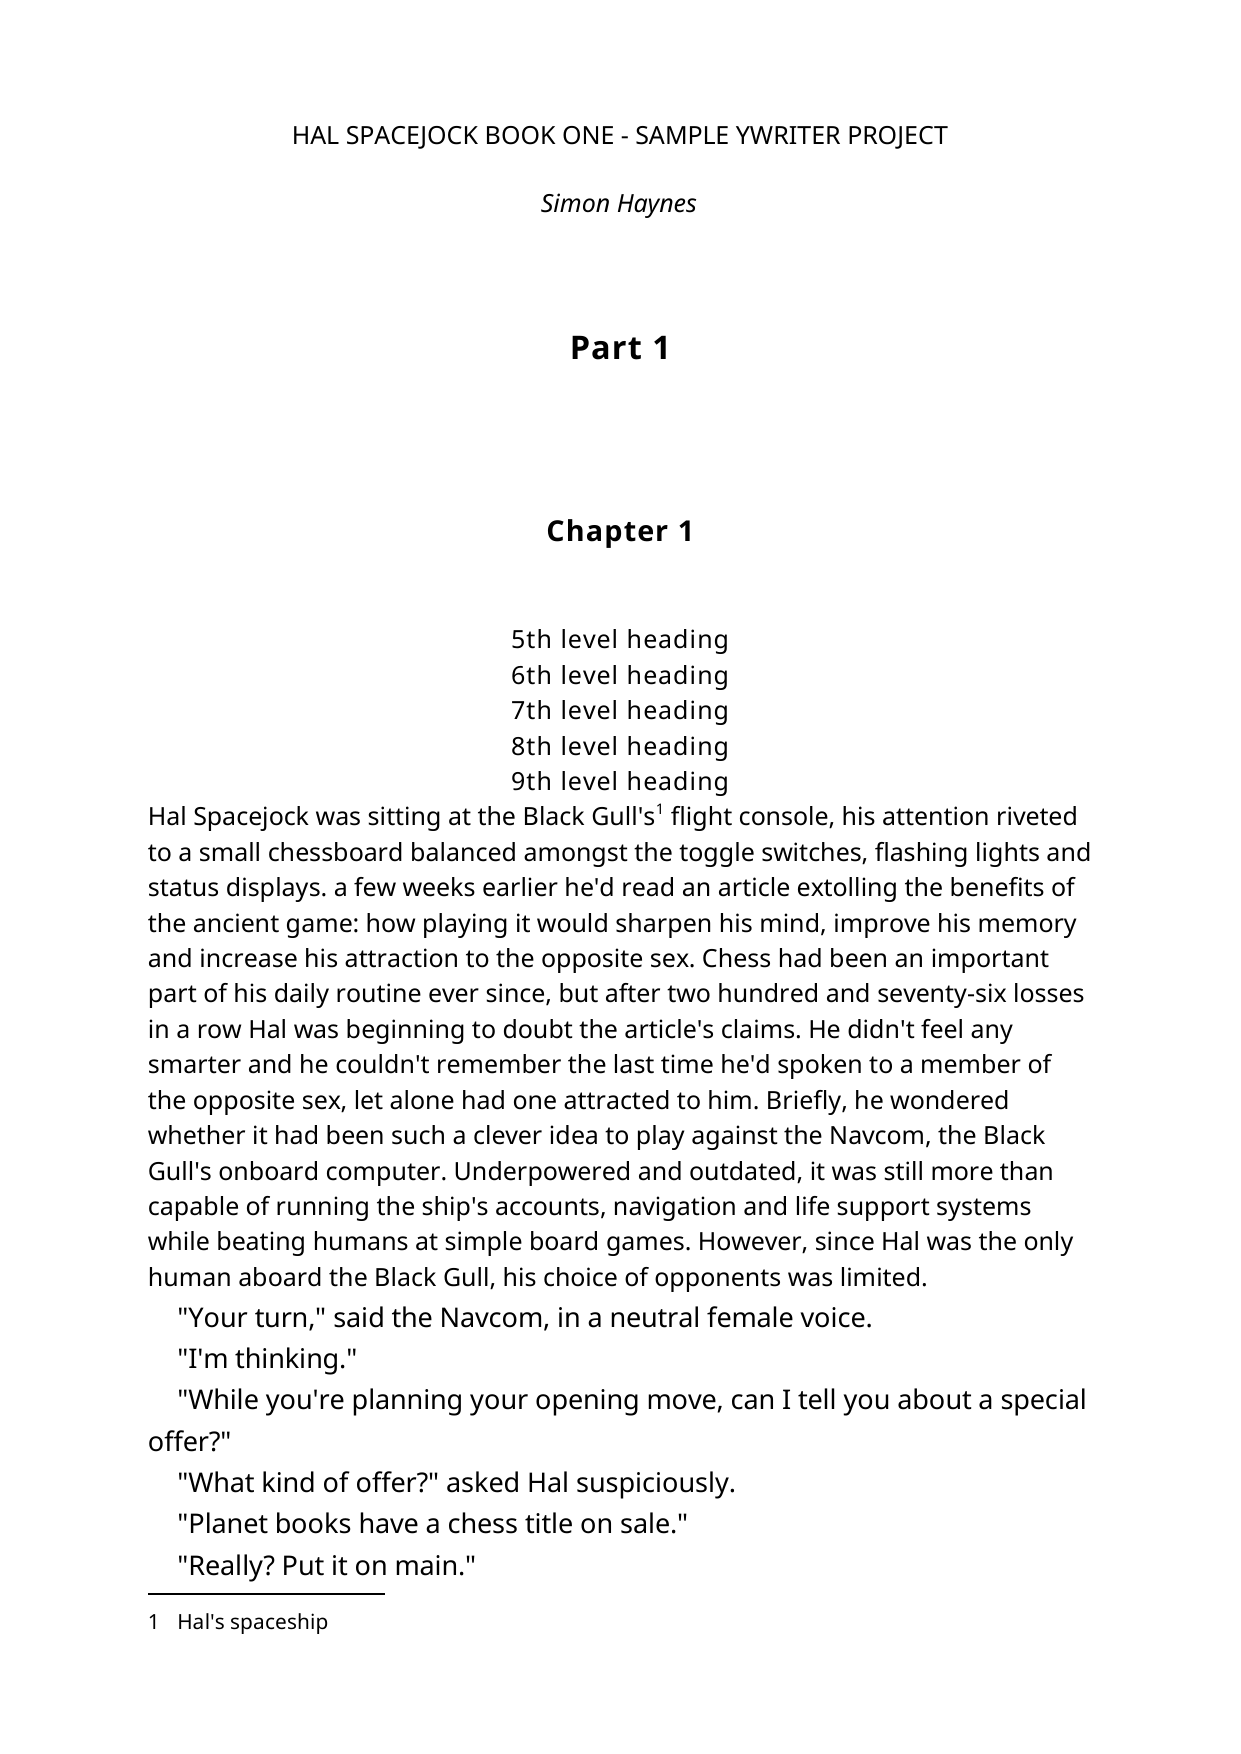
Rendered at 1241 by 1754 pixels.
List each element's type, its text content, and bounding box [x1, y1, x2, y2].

text "Planet books have a chess title on sale." [148, 1500, 1093, 1542]
text "I'm thinking." [148, 1335, 1093, 1376]
text Hal's spaceship [148, 1600, 1093, 1636]
text "Really? Put it on main." [148, 1542, 1093, 1583]
title Hal Spacejock book one - Sample yWriter Project [148, 118, 1093, 152]
subtitle 5th level heading [148, 621, 1093, 656]
text "What kind of offer?" asked Hal suspiciously. [148, 1459, 1093, 1500]
subtitle Simon Haynes [148, 186, 1093, 220]
text "While you're planning your opening move, can I tell you about a special offer?" [148, 1376, 1093, 1459]
subtitle 9th level heading [148, 762, 1093, 798]
subtitle 7th level heading [148, 692, 1093, 727]
subtitle 6th level heading [148, 656, 1093, 692]
text Hal Spacejock was sitting at the Black Gull's flight console, his attention riveted to a small chessboard balanced amongst the toggle switches, flashing lights and status displays. a few weeks earlier he'd read an article extolling the benefits of the ancient game: how playing it would sharpen his mind, improve his memory and increase his attraction to the opposite sex. Chess had been an important part of his daily routine ever since, but after two hundred and seventy-six losses in a row Hal was beginning to doubt the article's claims. He didn't feel any smarter and he couldn't remember the last time he'd spoken to a member of the opposite sex, let alone had one attracted to him. Briefly, he wondered whether it had been such a clever idea to play against the Navcom, the Black Gull's onboard computer. Underpowered and outdated, it was still more than capable of running the ship's accounts, navigation and life support systems while beating humans at simple board games. However, since Hal was the only human aboard the Black Gull, his choice of opponents was limited. [148, 798, 1093, 1294]
subtitle Part 1 [148, 325, 1093, 369]
text "Your turn," said the Navcom, in a neutral female voice. [148, 1294, 1093, 1335]
subtitle Chapter 1 [148, 510, 1093, 550]
subtitle 8th level heading [148, 727, 1093, 762]
